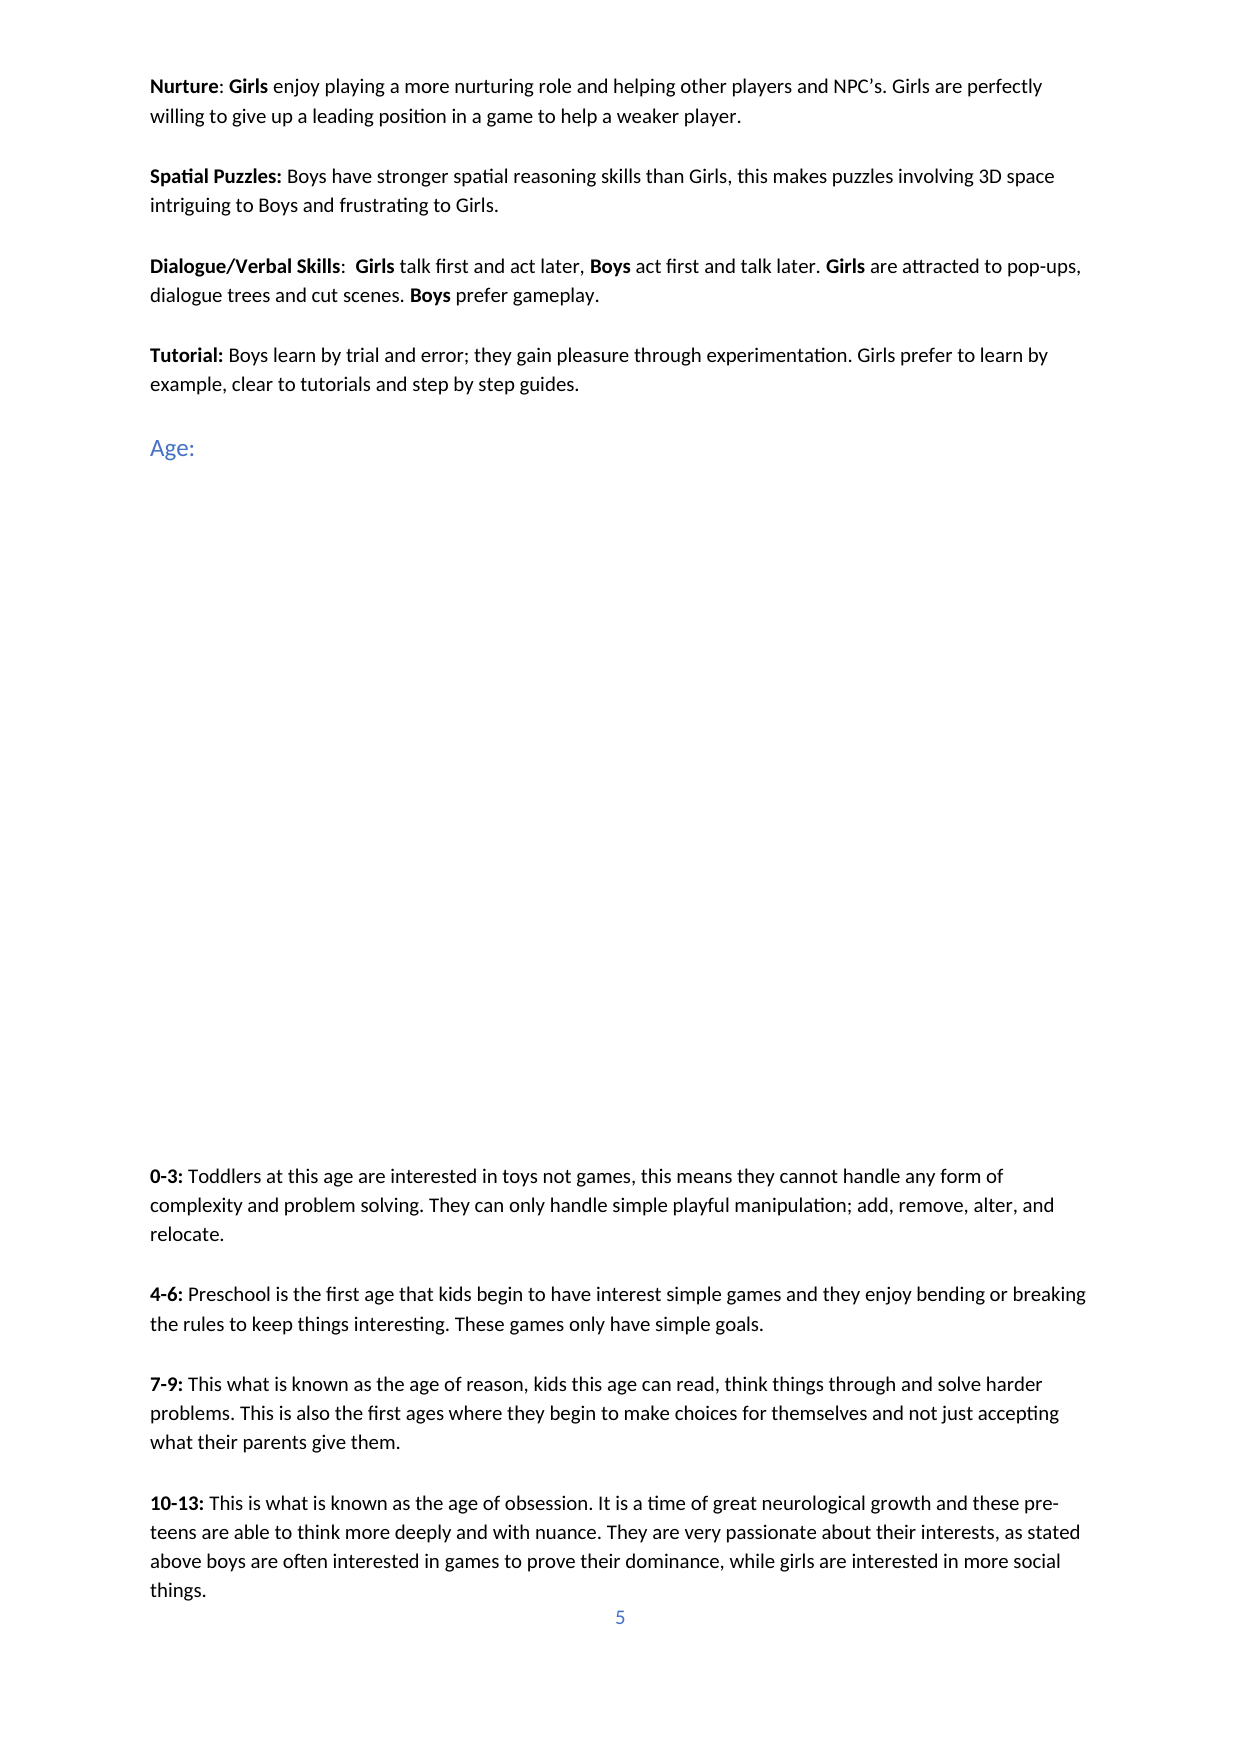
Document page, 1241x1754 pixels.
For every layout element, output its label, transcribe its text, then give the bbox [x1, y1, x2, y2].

text Spatial Puzzles: Boys have stronger spatial reasoning skills than Girls, this makes puzzles involving 3D space intriguing to Boys and frustrating to Girls. [150, 163, 1090, 218]
text 7-9: This what is known as the age of reason, kids this age can read, think things through and solve harder problems. This is also the first ages where they begin to make choices for themselves and not just accepting what their parents give them. [150, 1371, 1090, 1455]
text Age: [150, 432, 1090, 463]
text 10-13: This is what is known as the age of obsession. It is a time of great neurological growth and these pre-teens are able to think more deeply and with nuance. They are very passionate about their interests, as stated above boys are often interested in games to prove their dominance, while girls are interested in more social things. [150, 1490, 1090, 1603]
text Nurture: Girls enjoy playing a more nurturing role and helping other players and NPC’s. Girls are perfectly willing to give up a leading position in a game to help a weaker player. [150, 74, 1090, 128]
text Dialogue/Verbal Skills: Girls talk first and act later, Boys act first and talk later. Girls are attracted to pop-ups, dialogue trees and cut scenes. Boys prefer gameplay. [150, 253, 1090, 307]
text 0-3: Toddlers at this age are interested in toys not games, this means they cannot handle any form of complexity and problem solving. They can only handle simple playful manipulation; add, remove, alter, and relocate. [150, 1163, 1090, 1247]
text 4-6: Preschool is the first age that kids begin to have interest simple games and they enjoy bending or breaking the rules to keep things interesting. These games only have simple goals. [150, 1282, 1090, 1336]
text Tutorial: Boys learn by trial and error; they gain pleasure through experimentation. Girls prefer to learn by example, clear to tutorials and step by step guides. [150, 342, 1090, 397]
